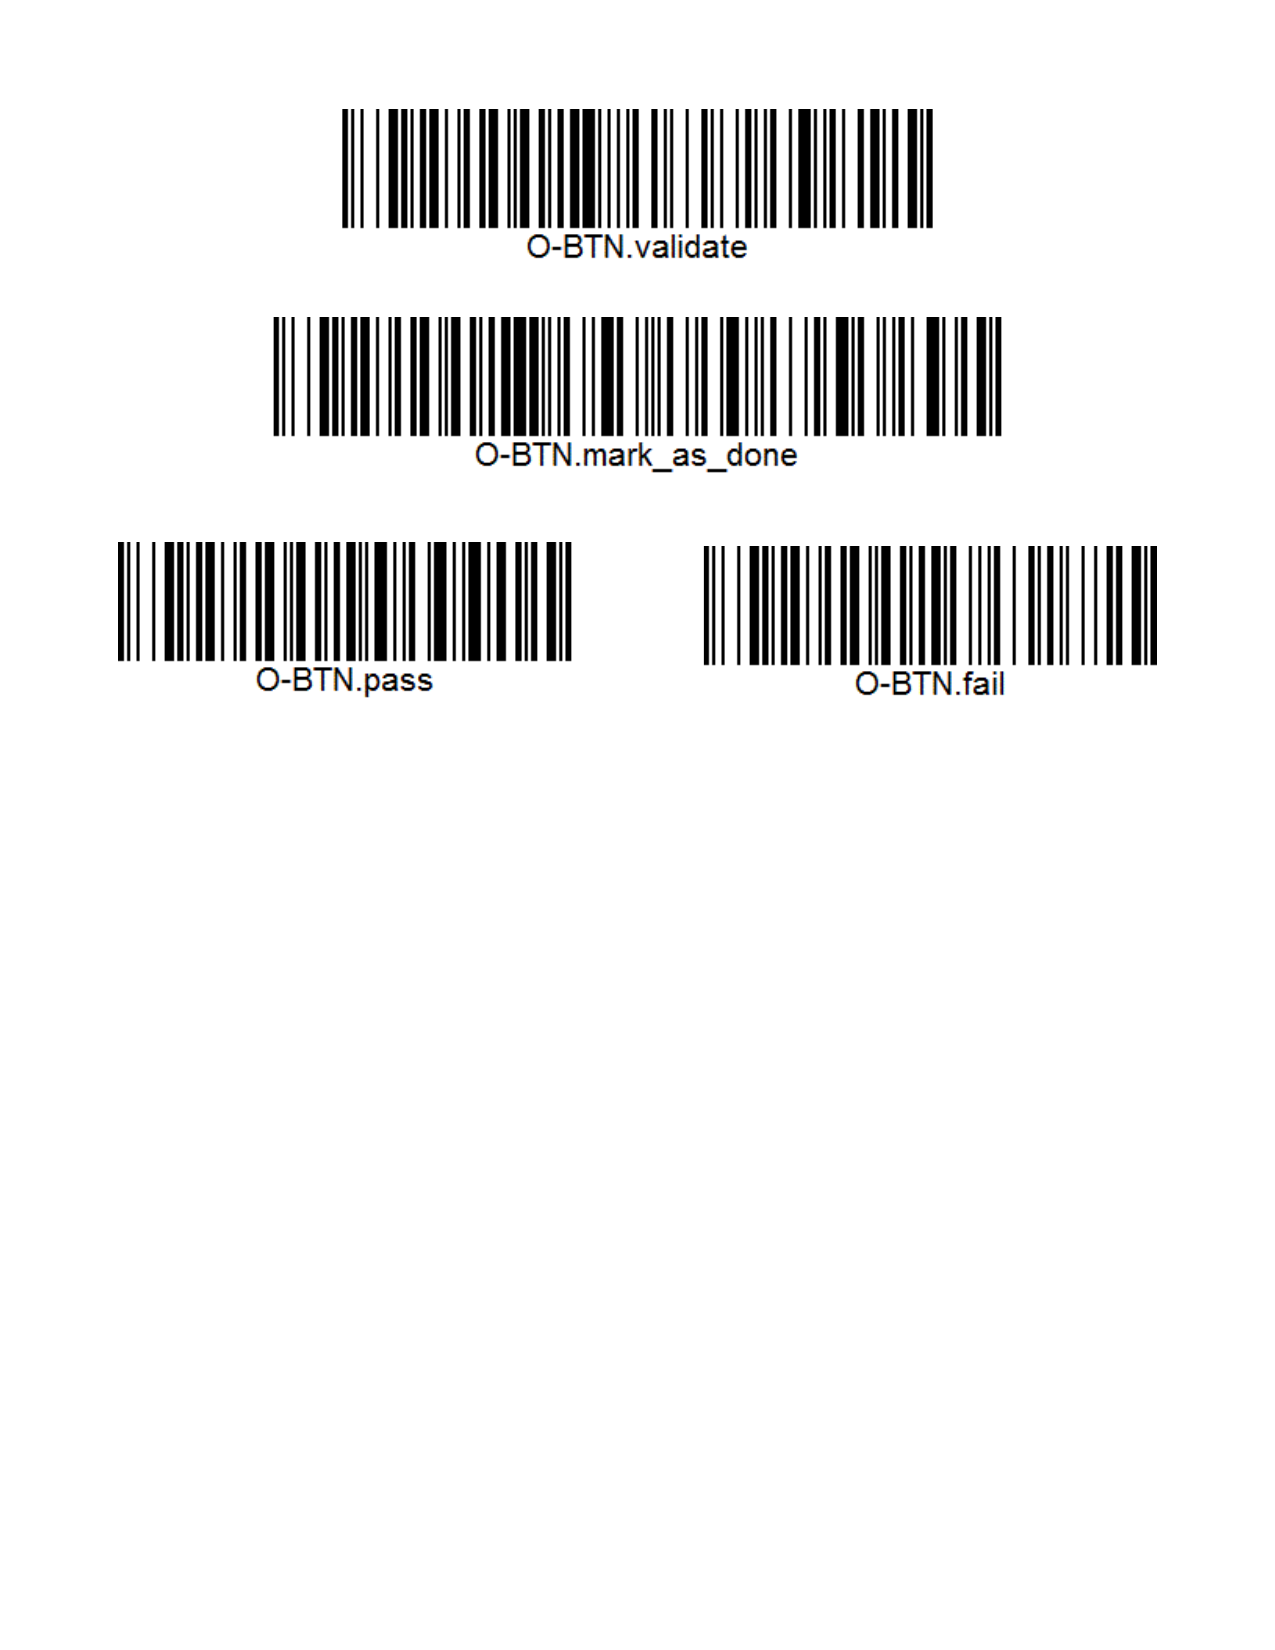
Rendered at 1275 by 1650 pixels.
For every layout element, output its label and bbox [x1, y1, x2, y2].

picture [118, 542, 572, 699]
picture [273, 317, 1002, 474]
picture [703, 546, 1157, 703]
picture [342, 109, 933, 266]
